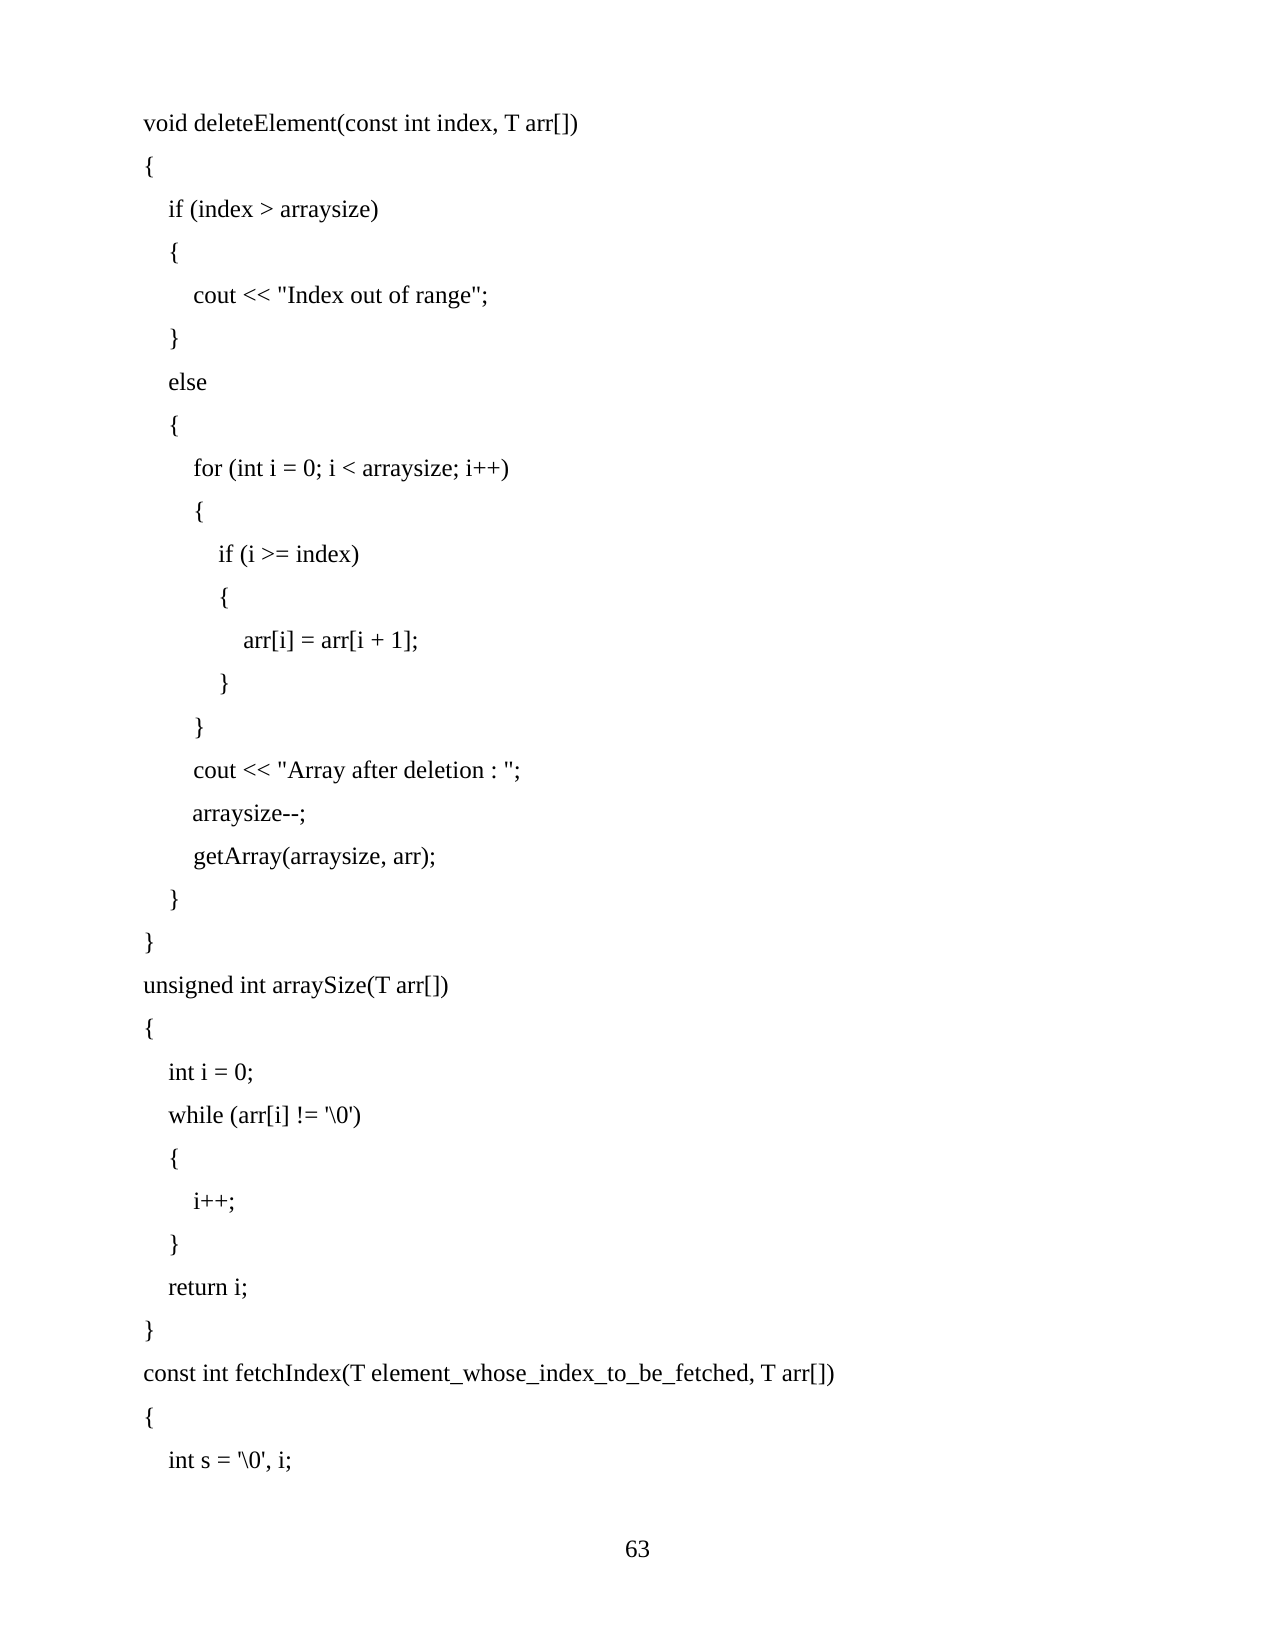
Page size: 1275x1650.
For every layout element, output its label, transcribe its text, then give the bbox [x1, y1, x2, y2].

text while (arr[i] != '\0') [118, 1100, 1157, 1128]
text const int fetchIndex(T element_whose_index_to_be_fetched, T arr[]) [118, 1358, 1157, 1387]
text } [118, 1229, 1157, 1258]
text } [118, 323, 1157, 352]
text { [118, 151, 1157, 180]
text arr[i] = arr[i + 1]; [118, 625, 1157, 654]
text cout << "Array after deletion : "; [118, 755, 1157, 783]
text void deleteElement(const int index, T arr[]) [118, 108, 1157, 137]
text else [118, 367, 1157, 395]
text getArray(arraysize, arr); [118, 841, 1157, 870]
text } [118, 668, 1157, 697]
text int i = 0; [118, 1057, 1157, 1085]
text { [118, 1143, 1157, 1172]
text } [118, 712, 1157, 740]
text int s = '\0', i; [118, 1445, 1157, 1473]
text if (i >= index) [118, 539, 1157, 568]
text for (int i = 0; i < arraysize; i++) [118, 453, 1157, 482]
text i++; [118, 1186, 1157, 1215]
text } [118, 927, 1157, 956]
text { [118, 496, 1157, 525]
text } [118, 884, 1157, 913]
text } [118, 1315, 1157, 1344]
text cout << "Index out of range"; [118, 280, 1157, 309]
text { [118, 237, 1157, 266]
text arraysize--; [118, 798, 1157, 827]
text { [118, 582, 1157, 611]
text { [118, 1402, 1157, 1430]
text { [118, 1013, 1157, 1042]
text { [118, 410, 1157, 438]
text unsigned int arraySize(T arr[]) [118, 970, 1157, 999]
text if (index > arraysize) [118, 194, 1157, 223]
text return i; [118, 1272, 1157, 1301]
